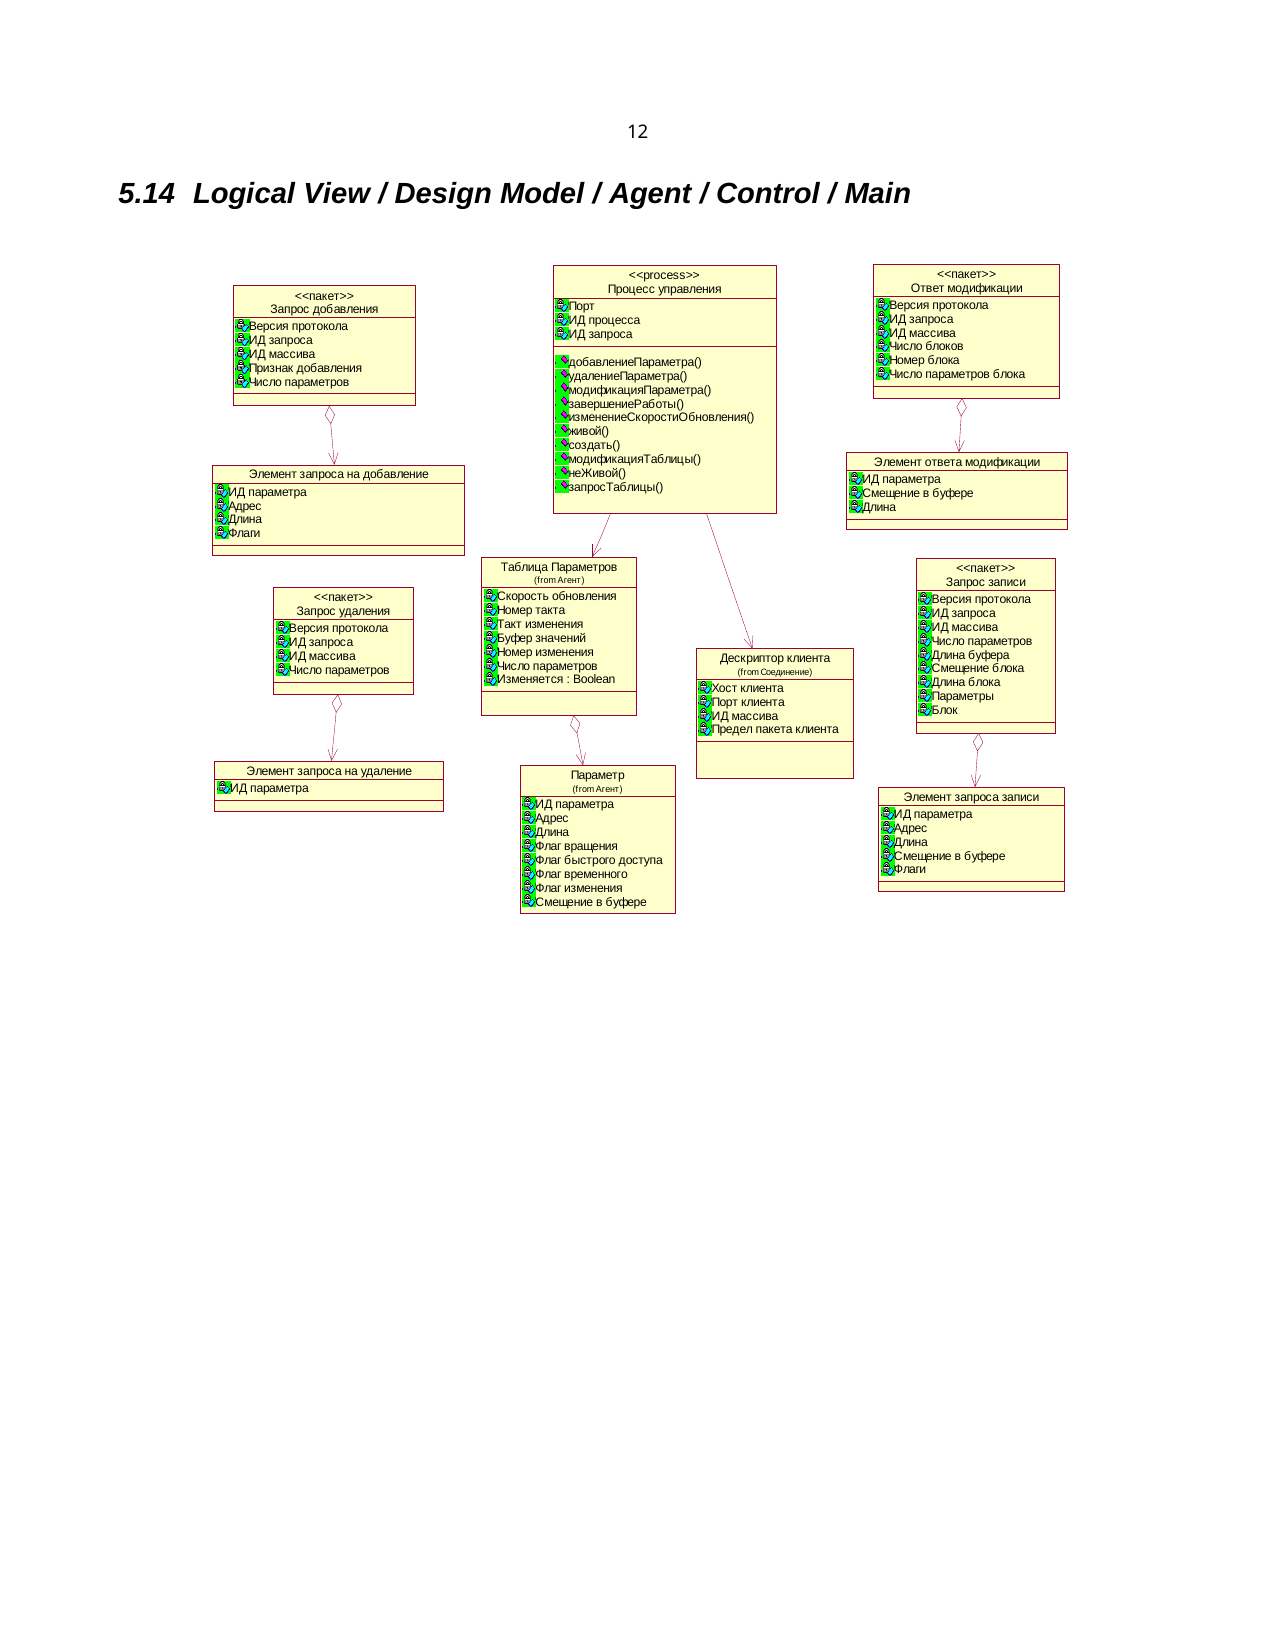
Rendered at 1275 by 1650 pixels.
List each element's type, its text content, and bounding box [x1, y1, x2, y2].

subtitle Logical View / Design Model / Agent / Control / Main [118, 177, 1157, 210]
